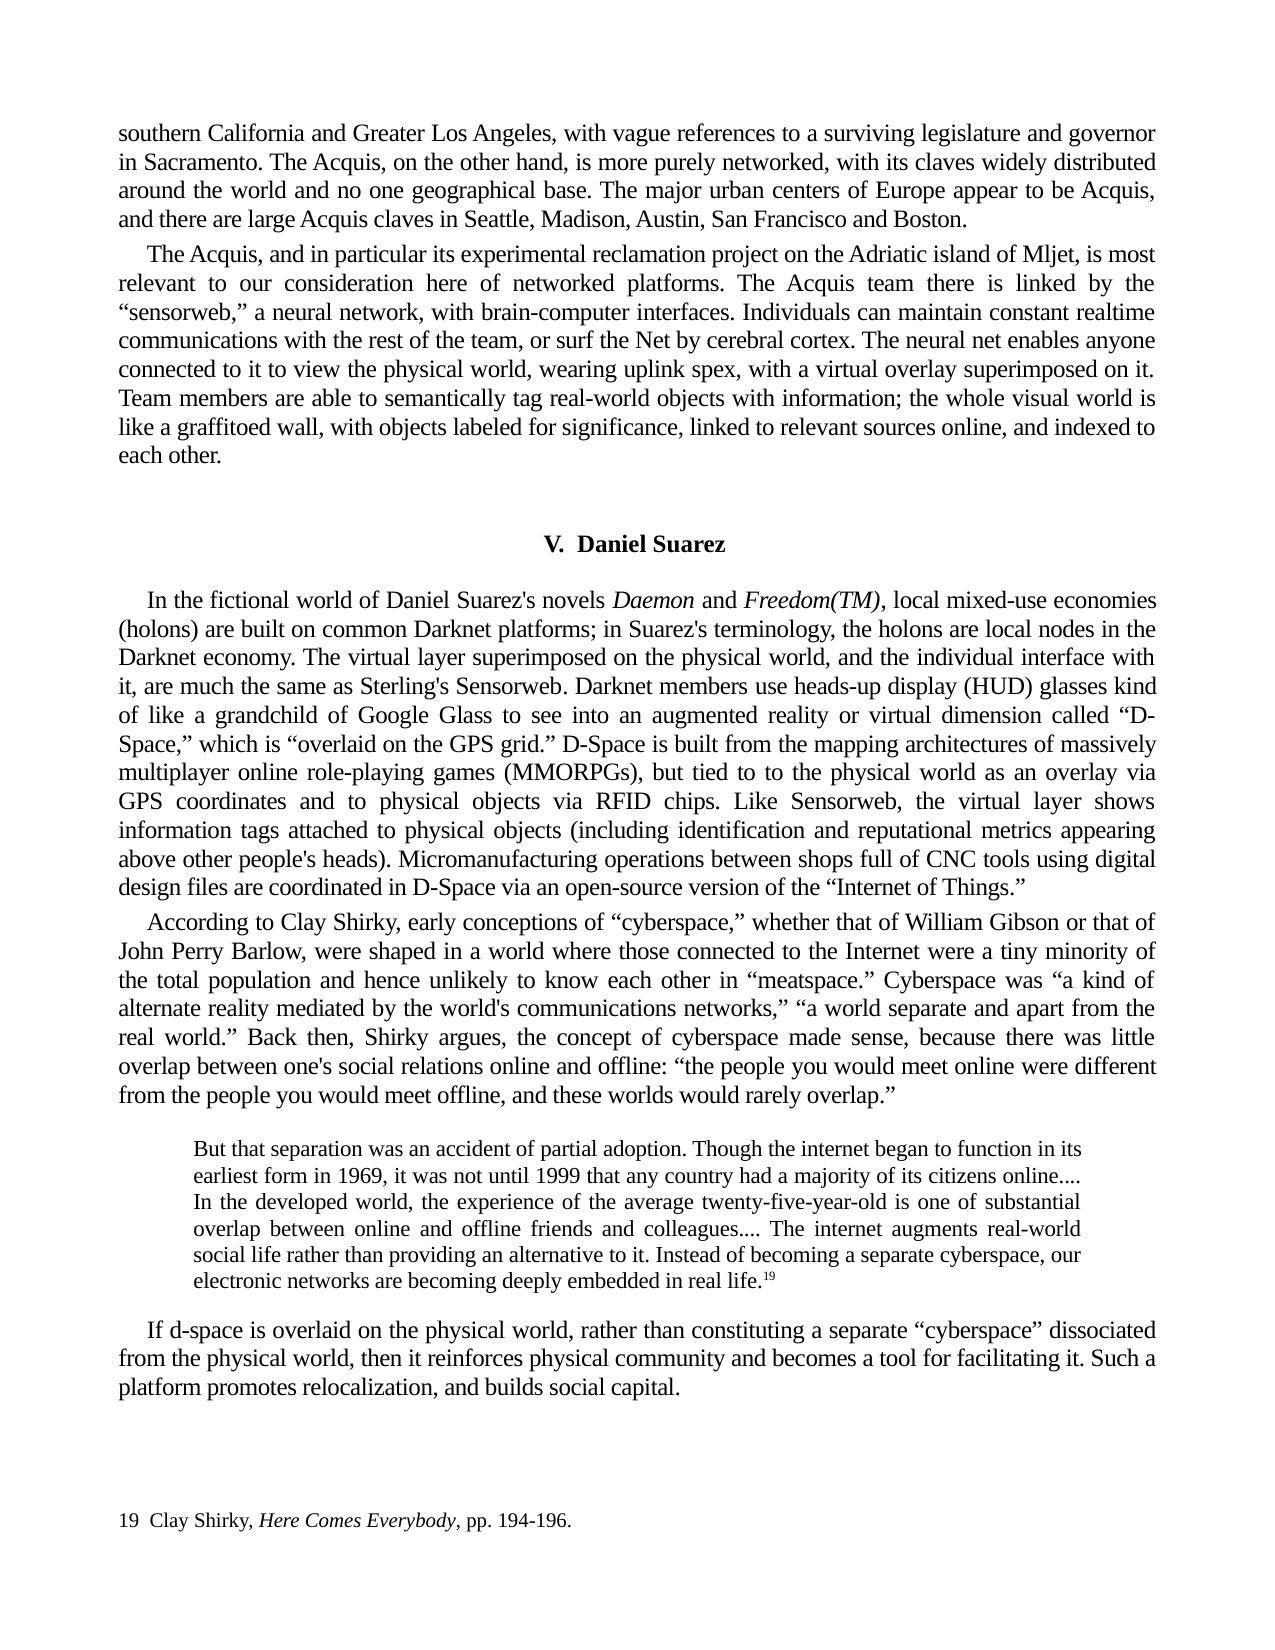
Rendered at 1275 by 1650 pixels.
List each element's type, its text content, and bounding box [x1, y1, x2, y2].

text According to Clay Shirky, early conceptions of “cyberspace,” whether that of William Gibson or that of John Perry Barlow, were shaped in a world where those connected to the Internet were a tiny minority of the total population and hence unlikely to know each other in “meatspace.” Cyberspace was “a kind of alternate reality mediated by the world's communications networks,” “a world separate and apart from the real world.” Back then, Shirky argues, the concept of cyberspace made sense, because there was little overlap between one's social relations online and offline: “the people you would meet online were different from the people you would meet offline, and these worlds would rarely overlap.” [118, 907, 1157, 1108]
text In the fictional world of Daniel Suarez's novels Daemon and Freedom(TM), local mixed-use economies (holons) are built on common Darknet platforms; in Suarez's terminology, the holons are local nodes in the Darknet economy. The virtual layer superimposed on the physical world, and the individual interface with it, are much the same as Sterling's Sensorweb. Darknet members use heads-up display (HUD) glasses kind of like a grandchild of Google Glass to see into an augmented reality or virtual dimension called “D-Space,” which is “overlaid on the GPS grid.” D-Space is built from the mapping architectures of massively multiplayer online role-playing games (MMORPGs), but tied to to the physical world as an overlay via GPS coordinates and to physical objects via RFID chips. Like Sensorweb, the virtual layer shows information tags attached to physical objects (including identification and reputational metrics appearing above other people's heads). Micromanufacturing operations between shops full of CNC tools using digital design files are coordinated in D-Space via an open-source version of the “Internet of Things.” [118, 585, 1157, 901]
text If d-space is overlaid on the physical world, rather than constituting a separate “cyberspace” dissociated from the physical world, then it reinforces physical community and becomes a tool for facilitating it. Such a platform promotes relocalization, and builds social capital. [118, 1315, 1157, 1401]
text southern California and Greater Los Angeles, with vague references to a surviving legislature and governor in Sacramento. The Acquis, on the other hand, is more purely networked, with its claves widely distributed around the world and no one geographical base. The major urban centers of Europe appear to be Acquis, and there are large Acquis claves in Seattle, Madison, Austin, San Francisco and Boston. [118, 118, 1157, 233]
title V. Daniel Suarez [118, 529, 1157, 558]
text The Acquis, and in particular its experimental reclamation project on the Adriatic island of Mljet, is most relevant to our consideration here of networked platforms. The Acquis team there is linked by the “sensorweb,” a neural network, with brain-computer interfaces. Individuals can maintain constant realtime communications with the rest of the team, or surf the Net by cerebral cortex. The neural net enables anyone connected to it to view the physical world, wearing uplink spex, with a virtual overlay superimposed on it. Team members are able to semantically tag real-world objects with information; the whole visual world is like a graffitoed wall, with objects labeled for significance, linked to relevant sources online, and indexed to each other. [118, 239, 1157, 469]
text But that separation was an accident of partial adoption. Though the internet began to function in its earliest form in 1969, it was not until 1999 that any country had a majority of its citizens online.... In the developed world, the experience of the average twenty-five-year-old is one of substantial overlap between online and offline friends and colleagues.... The internet augments real-world social life rather than providing an alternative to it. Instead of becoming a separate cyberspace, our electronic networks are becoming deeply embedded in real life. [193, 1136, 1082, 1294]
text Clay Shirky, Here Comes Everybody, pp. 194-196. [118, 1508, 1157, 1532]
